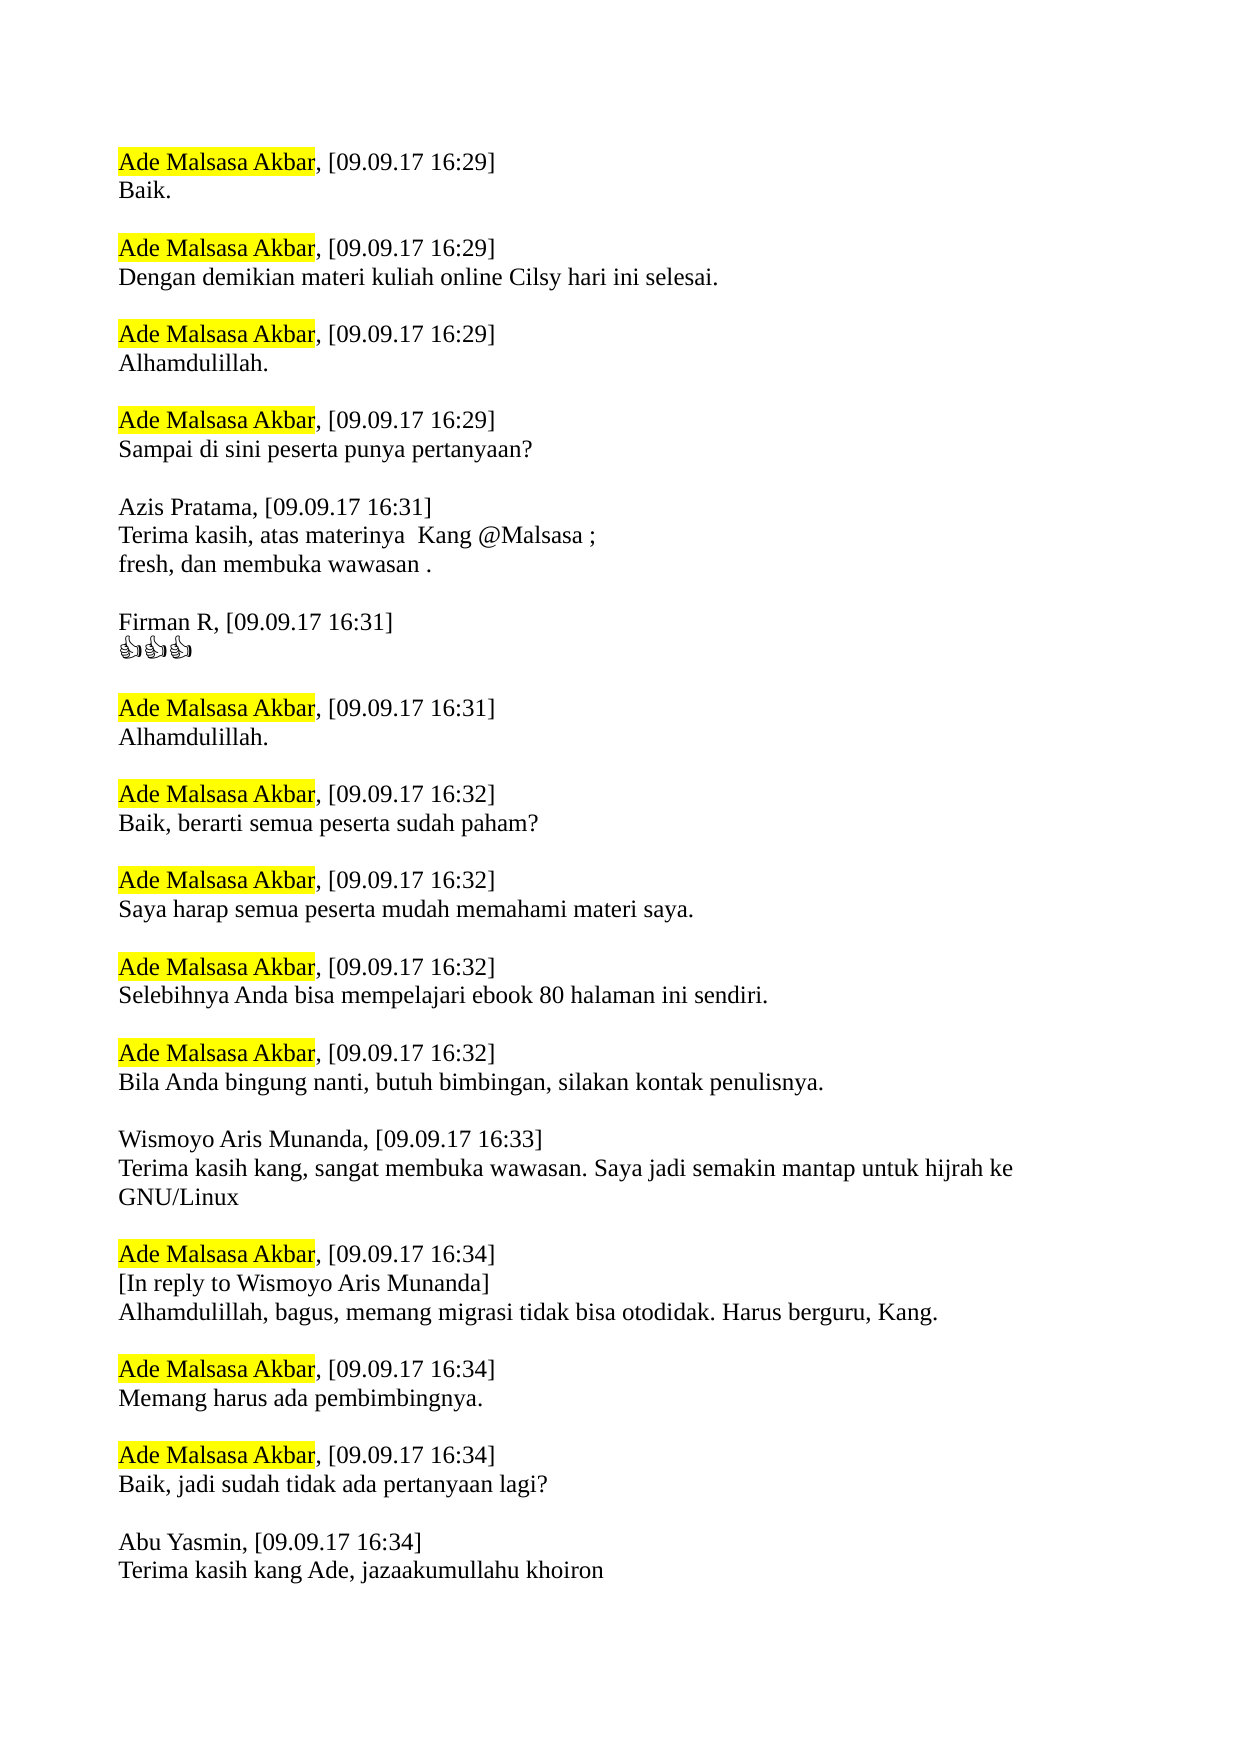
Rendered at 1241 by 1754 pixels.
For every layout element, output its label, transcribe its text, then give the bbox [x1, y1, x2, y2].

text Memang harus ada pembimbingnya. [118, 1383, 1122, 1412]
text Wismoyo Aris Munanda, [09.09.17 16:33] [118, 1124, 1122, 1153]
text Alhamdulillah, bagus, memang migrasi tidak bisa otodidak. Harus berguru, Kang. [118, 1297, 1122, 1326]
text Selebihnya Anda bisa mempelajari ebook 80 halaman ini sendiri. [118, 981, 1122, 1009]
text Terima kasih kang, sangat membuka wawasan. Saya jadi semakin mantap untuk hijrah ke GNU/Linux [118, 1153, 1122, 1211]
text Ade Malsasa Akbar, [09.09.17 16:31] [118, 693, 1122, 722]
text Baik, jadi sudah tidak ada pertanyaan lagi? [118, 1469, 1122, 1498]
text Saya harap semua peserta mudah memahami materi saya. [118, 894, 1122, 923]
text Azis Pratama, [09.09.17 16:31] [118, 492, 1122, 521]
text fresh, dan membuka wawasan . [118, 549, 1122, 578]
text Sampai di sini peserta punya pertanyaan? [118, 434, 1122, 463]
text Terima kasih, atas materinya Kang @Malsasa ; [118, 521, 1122, 549]
text Bila Anda bingung nanti, butuh bimbingan, silakan kontak penulisnya. [118, 1067, 1122, 1096]
text Ade Malsasa Akbar, [09.09.17 16:34] [118, 1354, 1122, 1383]
text Ade Malsasa Akbar, [09.09.17 16:32] [118, 779, 1122, 808]
text Firman R, [09.09.17 16:31] [118, 607, 1122, 636]
text Terima kasih kang Ade, jazaakumullahu khoiron [118, 1556, 1122, 1584]
text Ade Malsasa Akbar, [09.09.17 16:29] [118, 406, 1122, 434]
text Alhamdulillah. [118, 722, 1122, 751]
text 👍👍👍 [118, 636, 1122, 664]
text Alhamdulillah. [118, 348, 1122, 377]
text Ade Malsasa Akbar, [09.09.17 16:32] [118, 952, 1122, 981]
text Baik, berarti semua peserta sudah paham? [118, 808, 1122, 837]
text Ade Malsasa Akbar, [09.09.17 16:34] [118, 1441, 1122, 1469]
text Ade Malsasa Akbar, [09.09.17 16:32] [118, 1038, 1122, 1067]
text Abu Yasmin, [09.09.17 16:34] [118, 1527, 1122, 1556]
text Ade Malsasa Akbar, [09.09.17 16:29] [118, 233, 1122, 262]
text Baik. [118, 176, 1122, 204]
text Ade Malsasa Akbar, [09.09.17 16:29] [118, 319, 1122, 348]
text [In reply to Wismoyo Aris Munanda] [118, 1268, 1122, 1297]
text Ade Malsasa Akbar, [09.09.17 16:29] [118, 147, 1122, 176]
text Ade Malsasa Akbar, [09.09.17 16:34] [118, 1239, 1122, 1268]
text Dengan demikian materi kuliah online Cilsy hari ini selesai. [118, 262, 1122, 291]
text Ade Malsasa Akbar, [09.09.17 16:32] [118, 866, 1122, 894]
